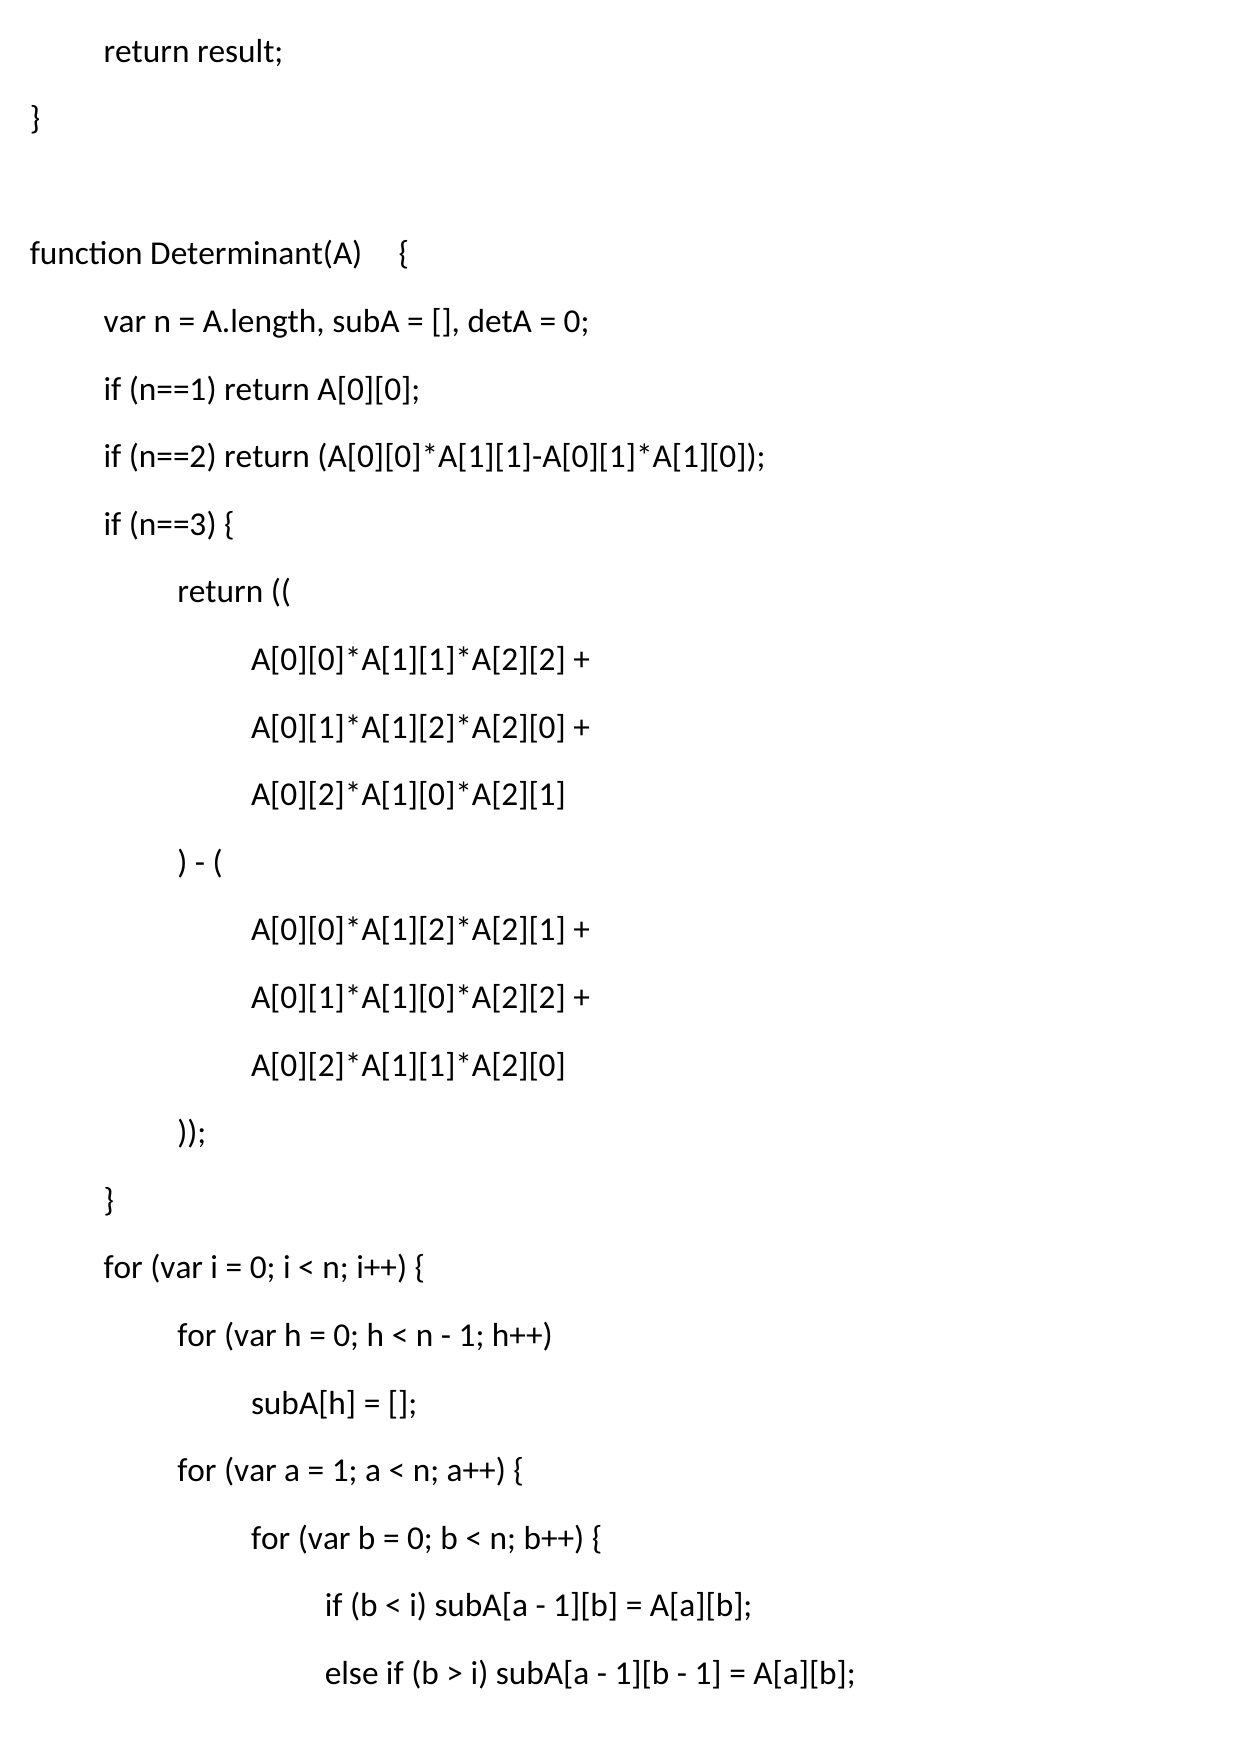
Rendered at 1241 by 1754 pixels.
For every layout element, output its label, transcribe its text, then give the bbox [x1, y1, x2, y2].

text subA[h] = []; [29, 1382, 1211, 1422]
text A[0][0]*A[1][1]*A[2][2] + [29, 638, 1211, 679]
text } [29, 1179, 1211, 1219]
text for (var a = 1; a < n; a++) { [29, 1449, 1211, 1490]
text if (b < i) subA[a - 1][b] = A[a][b]; [29, 1584, 1211, 1625]
text for (var b = 0; b < n; b++) { [29, 1517, 1211, 1558]
text function Determinant(A) { [29, 232, 1211, 273]
text )); [29, 1111, 1211, 1152]
text if (n==3) { [29, 503, 1211, 543]
text } [29, 97, 1211, 138]
text A[0][1]*A[1][0]*A[2][2] + [29, 976, 1211, 1017]
text A[0][2]*A[1][0]*A[2][1] [29, 773, 1211, 814]
text if (n==1) return A[0][0]; [29, 368, 1211, 408]
text for (var h = 0; h < n - 1; h++) [29, 1314, 1211, 1355]
text A[0][2]*A[1][1]*A[2][0] [29, 1044, 1211, 1084]
text var n = A.length, subA = [], detA = 0; [29, 300, 1211, 341]
text ) - ( [29, 841, 1211, 882]
text return result; [29, 29, 1211, 70]
text A[0][0]*A[1][2]*A[2][1] + [29, 908, 1211, 949]
text A[0][1]*A[1][2]*A[2][0] + [29, 706, 1211, 746]
text else if (b > i) subA[a - 1][b - 1] = A[a][b]; [29, 1652, 1211, 1693]
text for (var i = 0; i < n; i++) { [29, 1246, 1211, 1287]
text if (n==2) return (A[0][0]*A[1][1]-A[0][1]*A[1][0]); [29, 435, 1211, 476]
text return (( [29, 570, 1211, 611]
